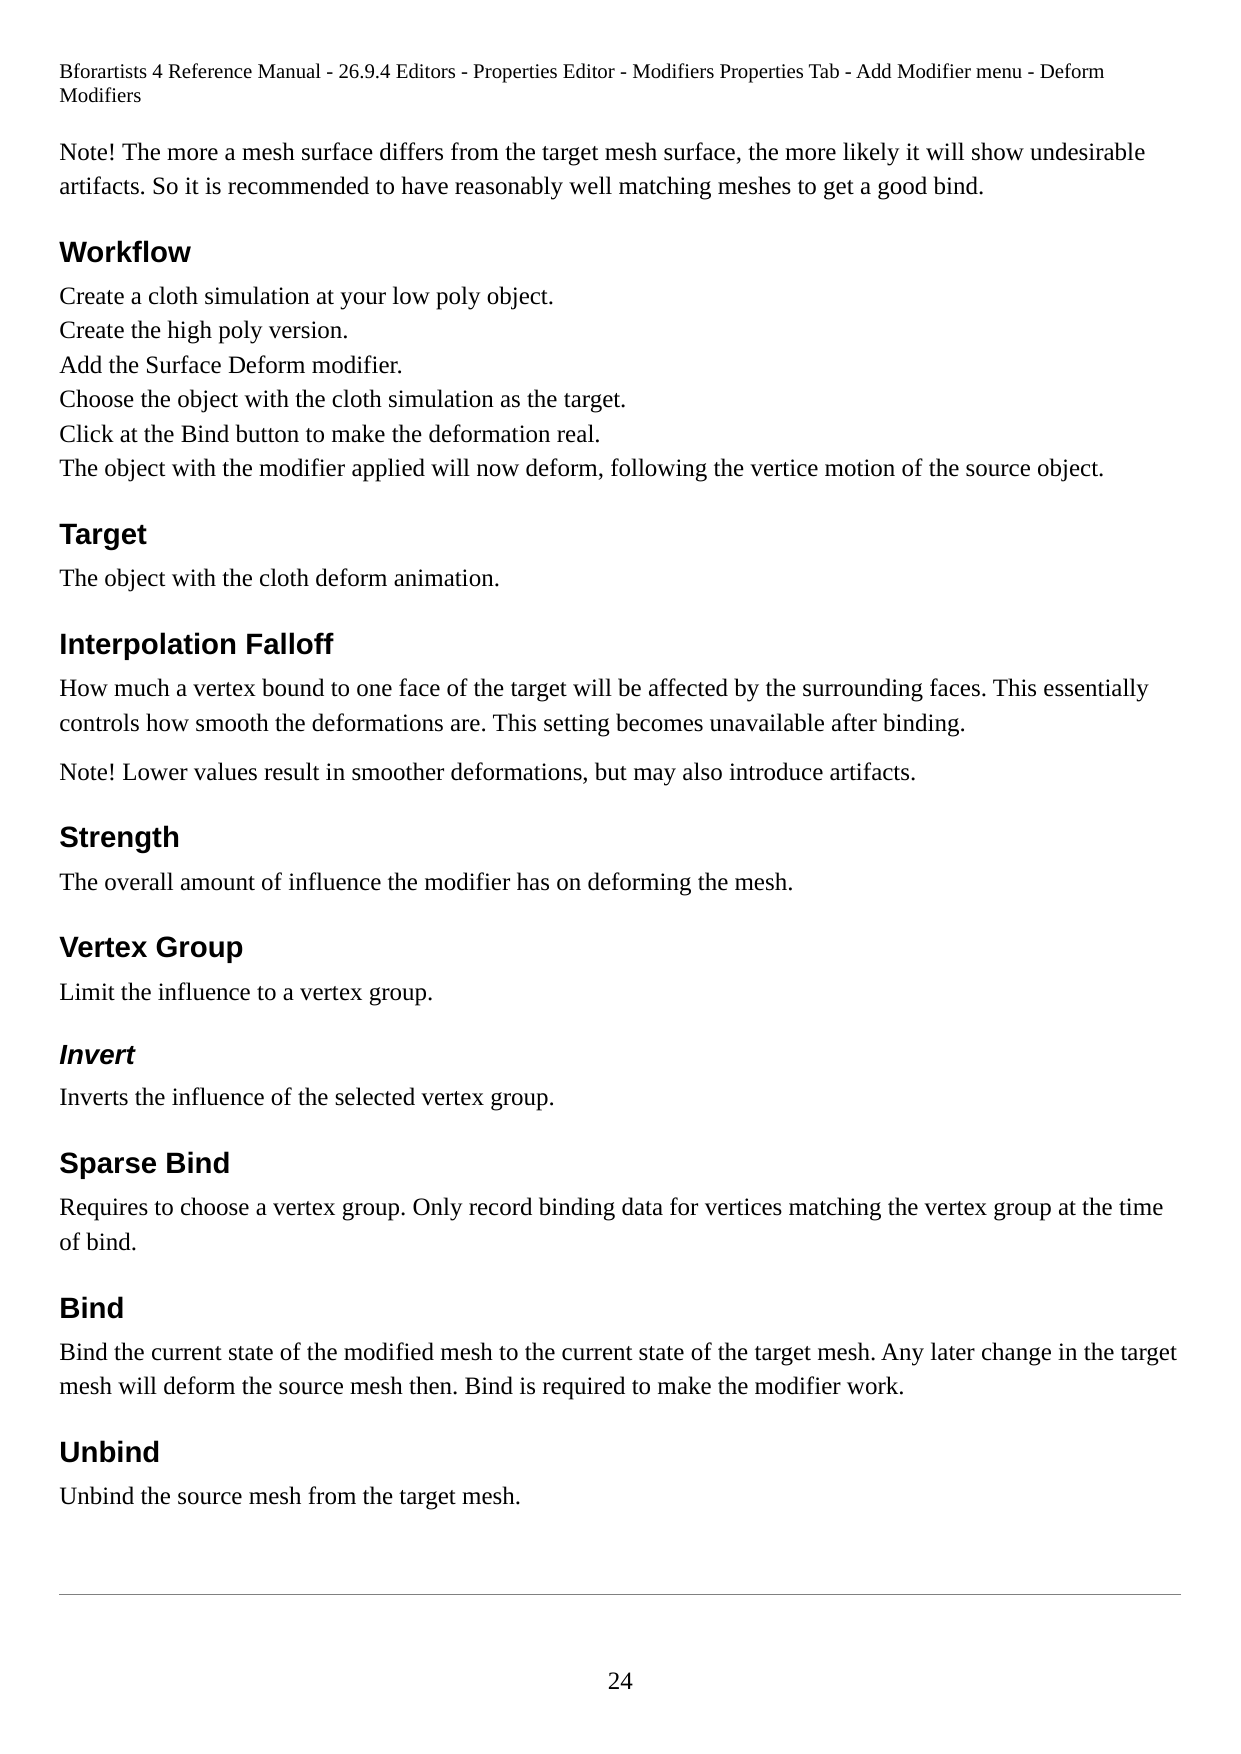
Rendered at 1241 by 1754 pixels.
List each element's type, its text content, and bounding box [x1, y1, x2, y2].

subtitle Invert [59, 1038, 1181, 1070]
text Inverts the influence of the selected vertex group. [59, 1082, 1181, 1111]
subtitle Strength [59, 820, 1181, 854]
subtitle Interpolation Falloff [59, 627, 1181, 661]
subtitle Unbind [59, 1435, 1181, 1469]
text The object with the cloth deform animation. [59, 563, 1181, 592]
text Create a cloth simulation at your low poly object. Create the high poly version. Add the Surface Deform modifier. Choose the object with the cloth simulation as the target. Click at the Bind button to make the deformation real. The object with the modifier applied will now deform, following the vertice motion of the source object. [59, 281, 1181, 482]
subtitle Workflow [59, 235, 1181, 268]
text Limit the influence to a vertex group. [59, 977, 1181, 1005]
subtitle Target [59, 517, 1181, 551]
subtitle Bind [59, 1291, 1181, 1324]
text Bind the current state of the modified mesh to the current state of the target mesh. Any later change in the target mesh will deform the source mesh then. Bind is required to make the modifier work. [59, 1337, 1181, 1400]
subtitle Vertex Group [59, 930, 1181, 964]
text Requires to choose a vertex group. Only record binding data for vertices matching the vertex group at the time of bind. [59, 1192, 1181, 1256]
subtitle Sparse Bind [59, 1146, 1181, 1180]
text How much a vertex bound to one face of the target will be affected by the surrounding faces. This essentially controls how smooth the deformations are. This setting becomes unavailable after binding. [59, 673, 1181, 736]
text Unbind the source mesh from the target mesh. [59, 1481, 1181, 1510]
text Note! The more a mesh surface differs from the target mesh surface, the more likely it will show undesirable artifacts. So it is recommended to have reasonably well matching meshes to get a good bind. [59, 137, 1181, 200]
text The overall amount of influence the modifier has on deforming the mesh. [59, 867, 1181, 895]
text Note! Lower values result in smoother deformations, but may also introduce artifacts. [59, 757, 1181, 786]
